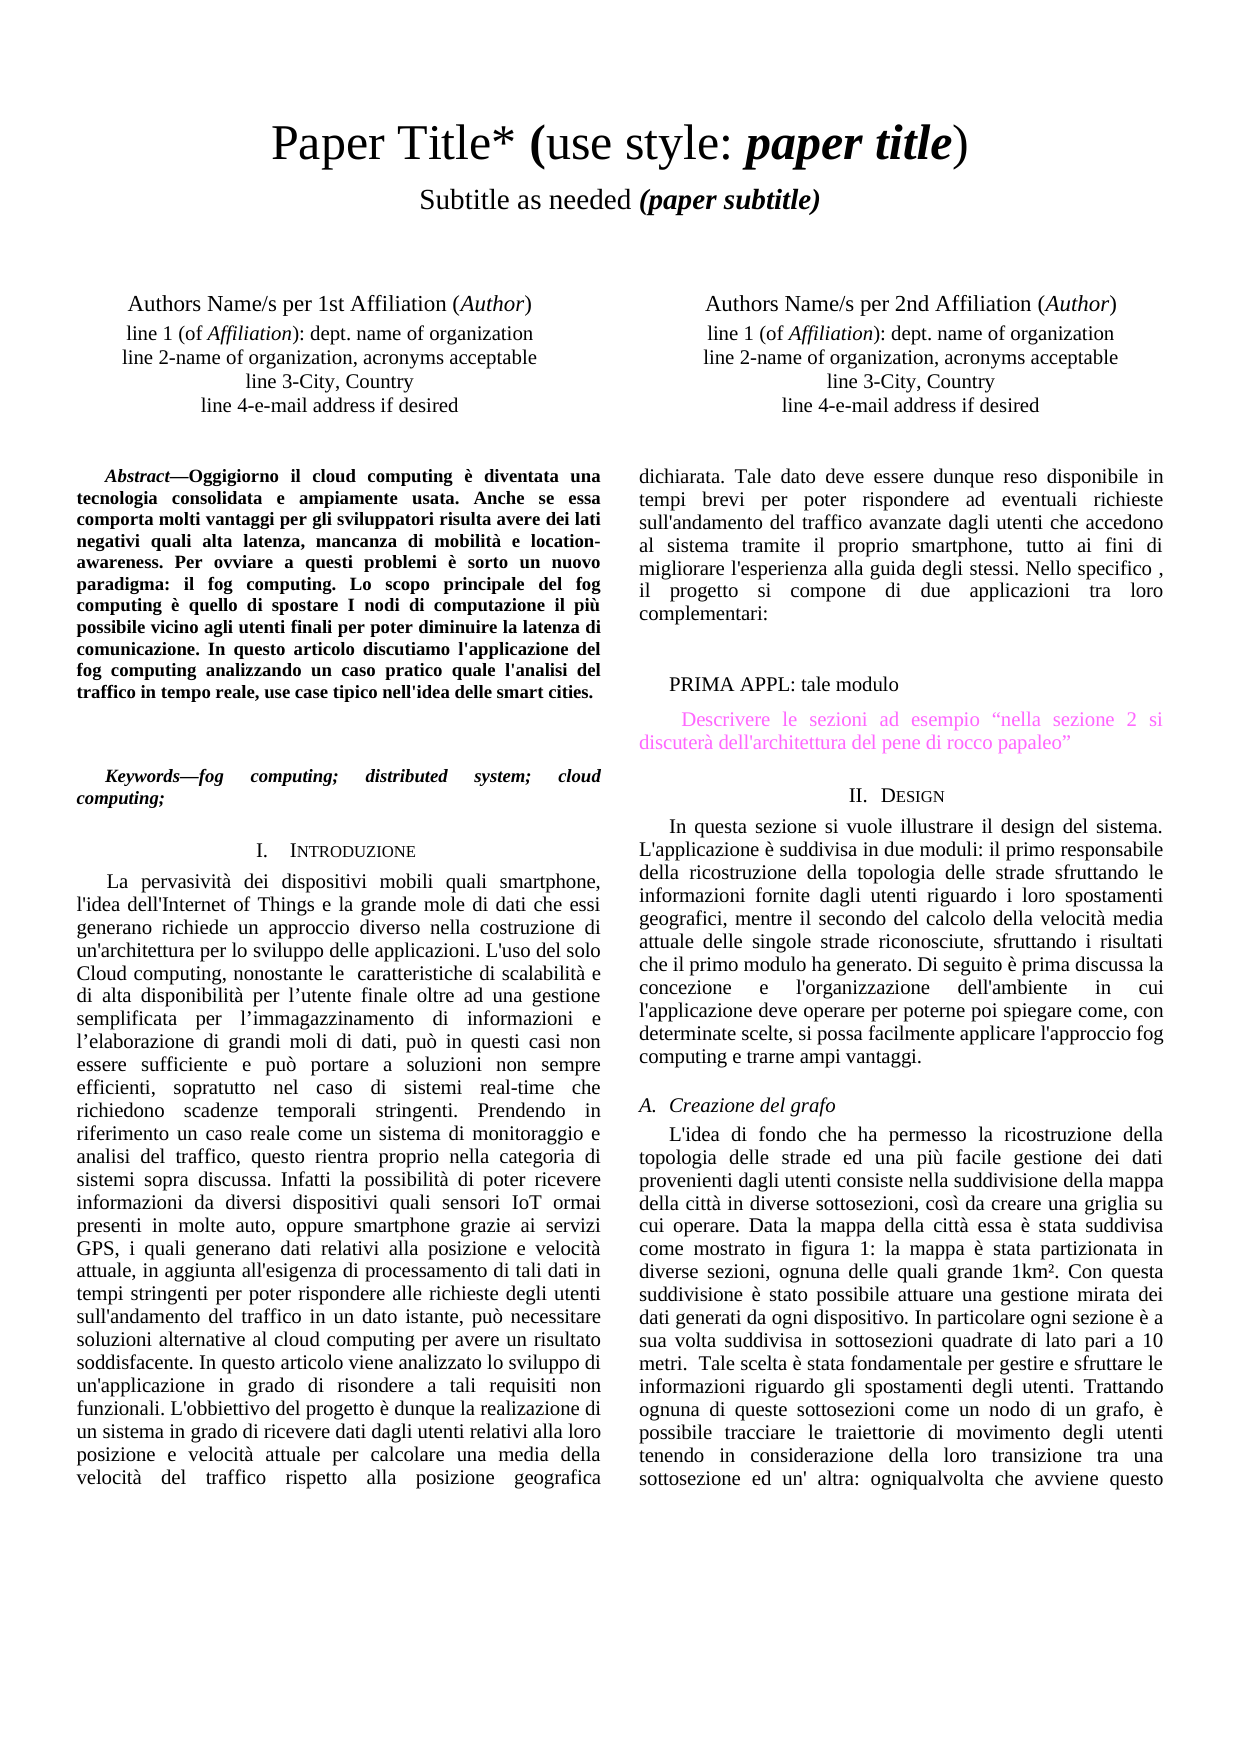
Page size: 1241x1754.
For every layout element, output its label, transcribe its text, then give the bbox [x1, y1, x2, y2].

text dichiarata. Tale dato deve essere dunque reso disponibile in tempi brevi per poter rispondere ad eventuali richieste sull'andamento del traffico avanzate dagli utenti che accedono al sistema tramite il proprio smartphone, tutto ai fini di migliorare l'esperienza alla guida degli stessi. Nello specifico , il progetto si compone di due applicazioni tra loro complementari: [639, 465, 1164, 625]
title Paper Title* (use style: paper title) [76, 112, 1164, 170]
subtitle Introduzione [76, 838, 601, 862]
text line 3-City, Country [658, 369, 1164, 393]
subtitle Design [639, 783, 1164, 807]
text In questa sezione si vuole illustrare il design del sistema. L'applicazione è suddivisa in due moduli: il primo responsabile della ricostruzione della topologia delle strade sfruttando le informazioni fornite dagli utenti riguardo i loro spostamenti geografici, mentre il secondo del calcolo della velocità media attuale delle singole strade riconosciute, sfruttando i risultati che il primo modulo ha generato. Di seguito è prima discussa la concezione e l'organizzazione dell'ambiente in cui l'applicazione deve operare per poterne poi spiegare come, con determinate scelte, si possa facilmente applicare l'approccio fog computing e trarne ampi vantaggi. [639, 816, 1164, 1068]
text L'idea di fondo che ha permesso la ricostruzione della topologia delle strade ed una più facile gestione dei dati provenienti dagli utenti consiste nella suddivisione della mappa della città in diverse sottosezioni, così da creare una griglia su cui operare. Data la mappa della città essa è stata suddivisa come mostrato in figura 1: la mappa è stata partizionata in diverse sezioni, ognuna delle quali grande 1km². Con questa suddivisione è stato possibile attuare una gestione mirata dei dati generati da ogni dispositivo. In particolare ogni sezione è a sua volta suddivisa in sottosezioni quadrate di lato pari a 10 metri. Tale scelta è stata fondamentale per gestire e sfruttare le informazioni riguardo gli spostamenti degli utenti. Trattando ognuna di queste sottosezioni come un nodo di un grafo, è possibile tracciare le traiettorie di movimento degli utenti tenendo in considerazione della loro transizione tra una sottosezione ed un' altra: ogniqualvolta che avviene questo [639, 1123, 1164, 1489]
text Keywords—fog computing; distributed system; cloud computing; [76, 765, 601, 808]
text line 4-e-mail address if desired [76, 393, 583, 417]
text Authors Name/s per 2nd Affiliation (Author) [658, 290, 1164, 316]
text line 2-name of organization, acronyms acceptable [76, 345, 583, 369]
text PRIMA APPL: tale modulo [639, 673, 1164, 696]
text line 1 (of Affiliation): dept. name of organization [658, 321, 1164, 345]
text line 3-City, Country [76, 369, 583, 393]
text line 4-e-mail address if desired [658, 393, 1164, 417]
subtitle Creazione del grafo [639, 1093, 1164, 1117]
text line 1 (of Affiliation): dept. name of organization [76, 321, 583, 345]
text Authors Name/s per 1st Affiliation (Author) [76, 290, 583, 316]
text La pervasività dei dispositivi mobili quali smartphone, l'idea dell'Internet of Things e la grande mole di dati che essi generano richiede un approccio diverso nella costruzione di un'architettura per lo sviluppo delle applicazioni. L'uso del solo Cloud computing, nonostante le caratteristiche di scalabilità e di alta disponibilità per l’utente finale oltre ad una gestione semplificata per l’immagazzinamento di informazioni e l’elaborazione di grandi moli di dati, può in questi casi non essere sufficiente e può portare a soluzioni non sempre efficienti, sopratutto nel caso di sistemi real-time che richiedono scadenze temporali stringenti. Prendendo in riferimento un caso reale come un sistema di monitoraggio e analisi del traffico, questo rientra proprio nella categoria di sistemi sopra discussa. Infatti la possibilità di poter ricevere informazioni da diversi dispositivi quali sensori IoT ormai presenti in molte auto, oppure smartphone grazie ai servizi GPS, i quali generano dati relativi alla posizione e velocità attuale, in aggiunta all'esigenza di processamento di tali dati in tempi stringenti per poter rispondere alle richieste degli utenti sull'andamento del traffico in un dato istante, può necessitare soluzioni alternative al cloud computing per avere un risultato soddisfacente. In questo articolo viene analizzato lo sviluppo di un'applicazione in grado di risondere a tali requisiti non funzionali. L'obbiettivo del progetto è dunque la realizazione di un sistema in grado di ricevere dati dagli utenti relativi alla loro posizione e velocità attuale per calcolare una media della velocità del traffico rispetto alla posizione geografica [76, 870, 601, 1489]
subtitle Subtitle as needed (paper subtitle) [76, 182, 1164, 216]
text Abstract—Oggigiorno il cloud computing è diventata una tecnologia consolidata e ampiamente usata. Anche se essa comporta molti vantaggi per gli sviluppatori risulta avere dei lati negativi quali alta latenza, mancanza di mobilità e location-awareness. Per ovviare a questi problemi è sorto un nuovo paradigma: il fog computing. Lo scopo principale del fog computing è quello di spostare I nodi di computazione il più possibile vicino agli utenti finali per poter diminuire la latenza di comunicazione. In questo articolo discutiamo l'applicazione del fog computing analizzando un caso pratico quale l'analisi del traffico in tempo reale, use case tipico nell'idea delle smart cities. [76, 465, 601, 702]
text Descrivere le sezioni ad esempio “nella sezione 2 si discuterà dell'architettura del pene di rocco papaleo” [639, 708, 1164, 754]
text line 2-name of organization, acronyms acceptable [658, 345, 1164, 369]
